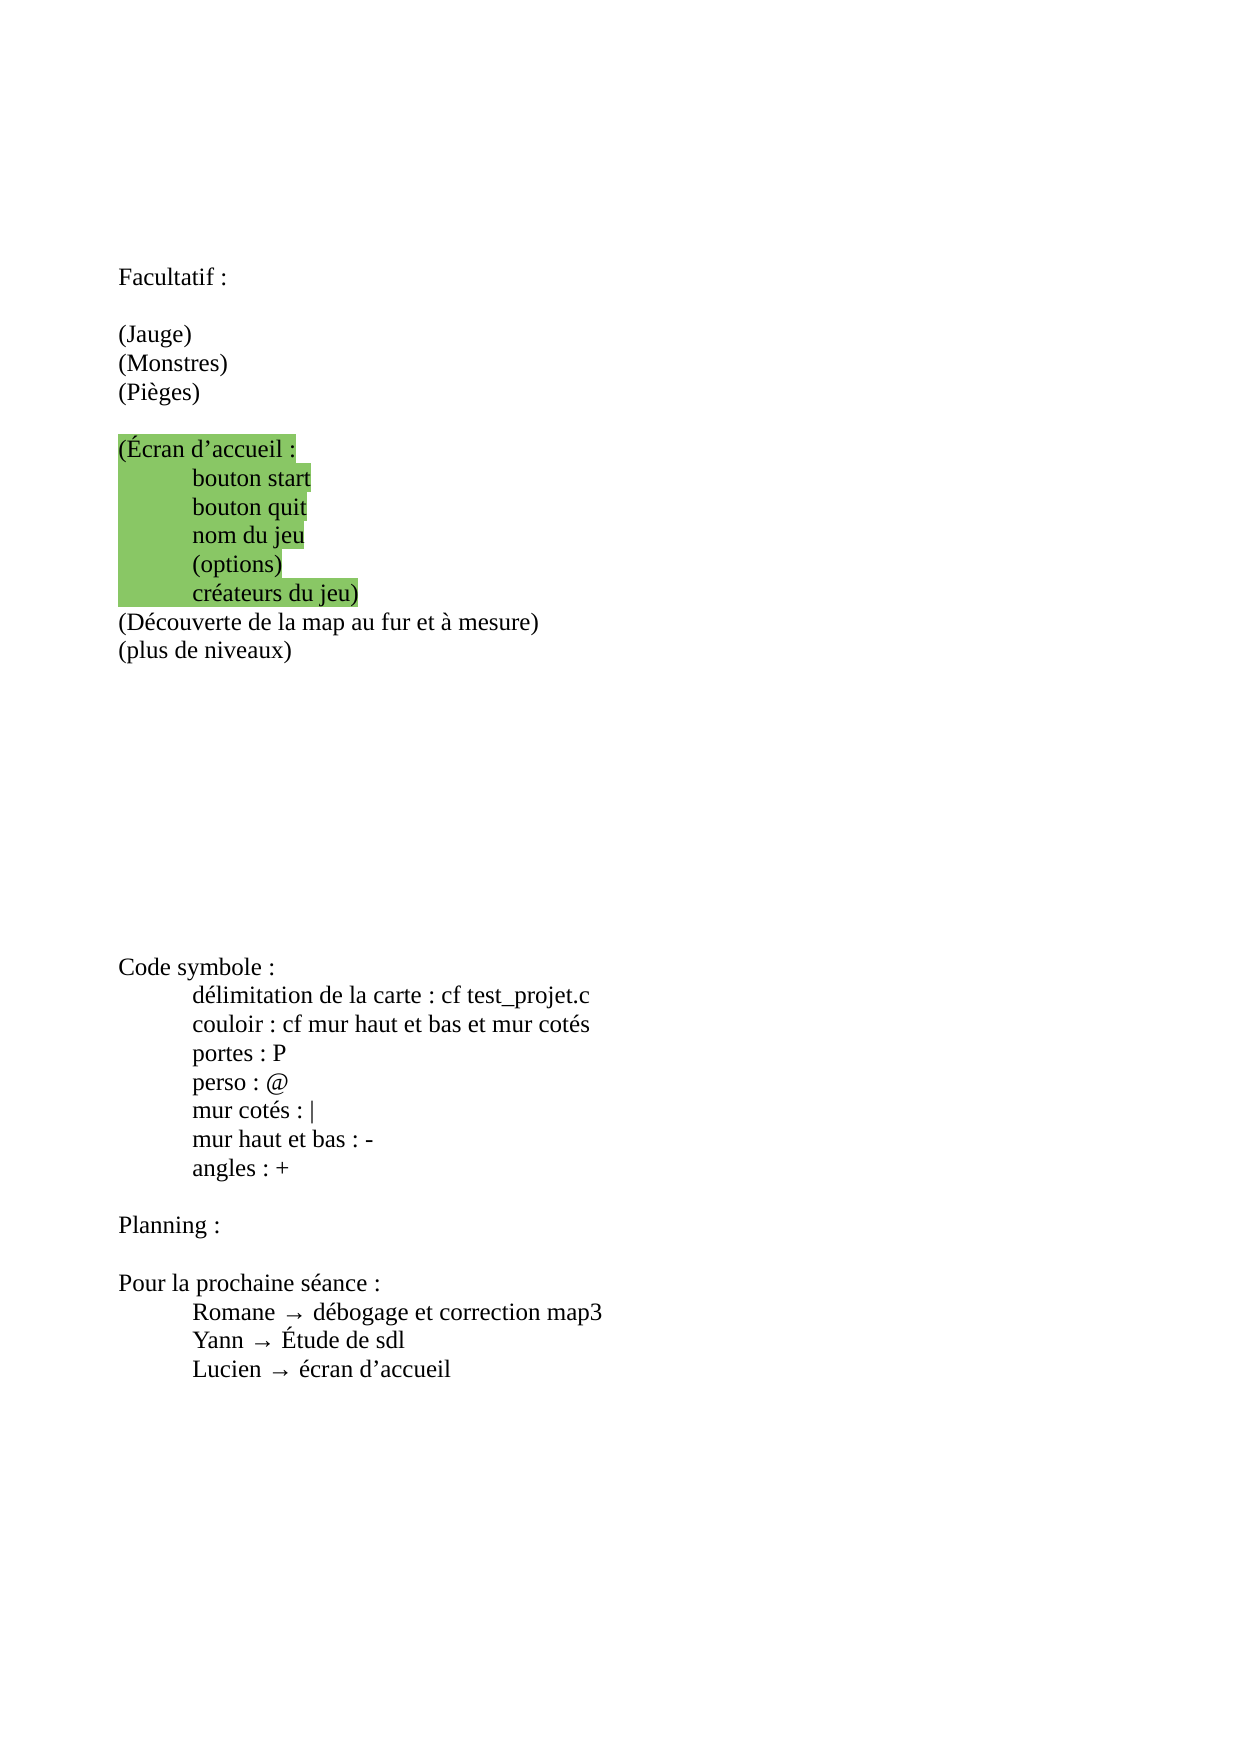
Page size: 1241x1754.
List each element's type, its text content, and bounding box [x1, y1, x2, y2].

text Romane → débogage et correction map3 [118, 1297, 1122, 1326]
text (Découverte de la map au fur et à mesure) [118, 607, 1122, 636]
text nom du jeu [118, 521, 1122, 549]
text délimitation de la carte : cf test_projet.c [118, 981, 1122, 1009]
text bouton start [118, 463, 1122, 492]
text Planning : [118, 1211, 1122, 1239]
text portes : P [118, 1038, 1122, 1067]
text perso : @ [118, 1067, 1122, 1096]
text (Écran d’accueil : [118, 434, 1122, 463]
text (Jauge) [118, 319, 1122, 348]
text mur cotés : | [118, 1096, 1122, 1124]
text bouton quit [118, 492, 1122, 521]
text (Monstres) [118, 348, 1122, 377]
text (plus de niveaux) [118, 636, 1122, 664]
text Facultatif : [118, 262, 1122, 291]
text mur haut et bas : - [118, 1124, 1122, 1153]
text (options) [118, 549, 1122, 578]
text créateurs du jeu) [118, 578, 1122, 607]
text (Pièges) [118, 377, 1122, 406]
text Yann → Étude de sdl [118, 1326, 1122, 1354]
text Lucien → écran d’accueil [118, 1354, 1122, 1383]
text angles : + [118, 1153, 1122, 1182]
text Pour la prochaine séance : [118, 1268, 1122, 1297]
text Code symbole : [118, 952, 1122, 981]
text couloir : cf mur haut et bas et mur cotés [118, 1009, 1122, 1038]
